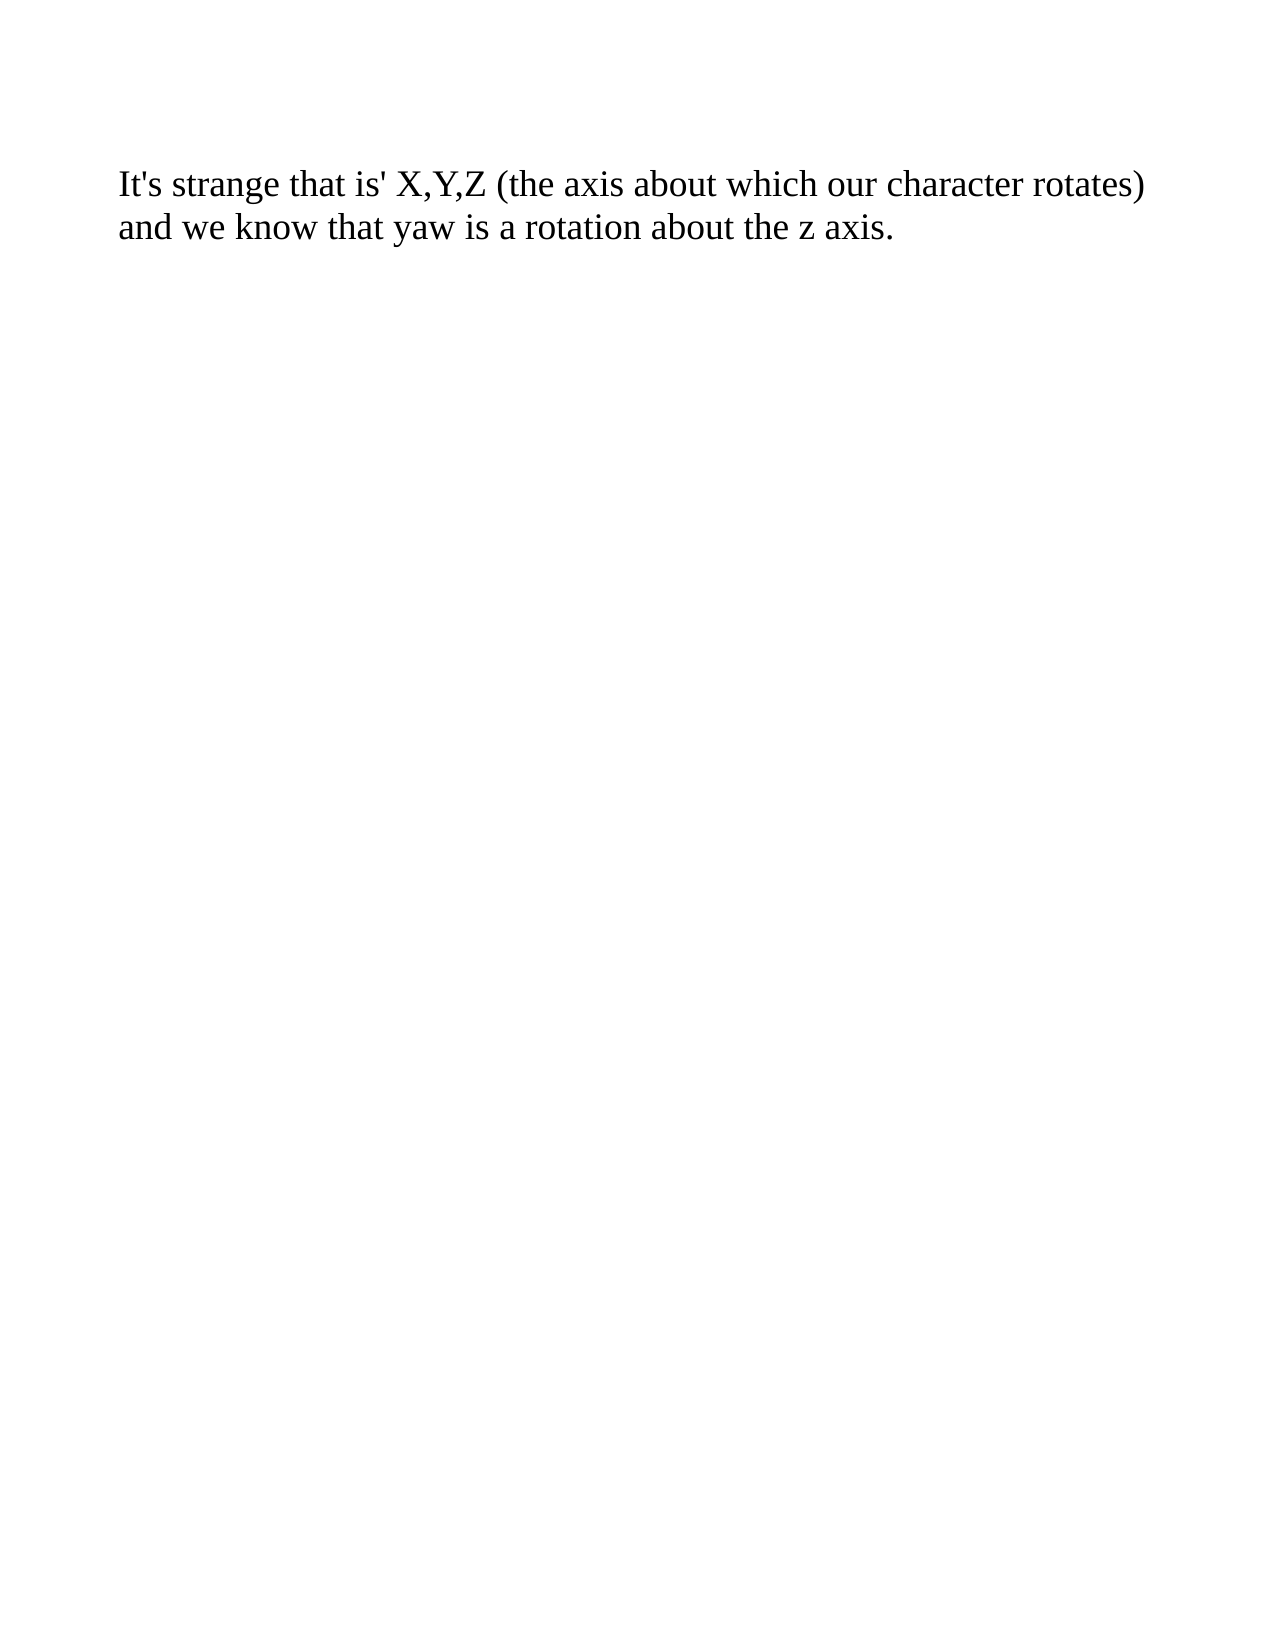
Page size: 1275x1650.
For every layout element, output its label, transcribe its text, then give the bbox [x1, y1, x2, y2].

text and we know that yaw is a rotation about the z axis. [118, 204, 1157, 247]
text It's strange that is' X,Y,Z (the axis about which our character rotates) [118, 161, 1157, 204]
